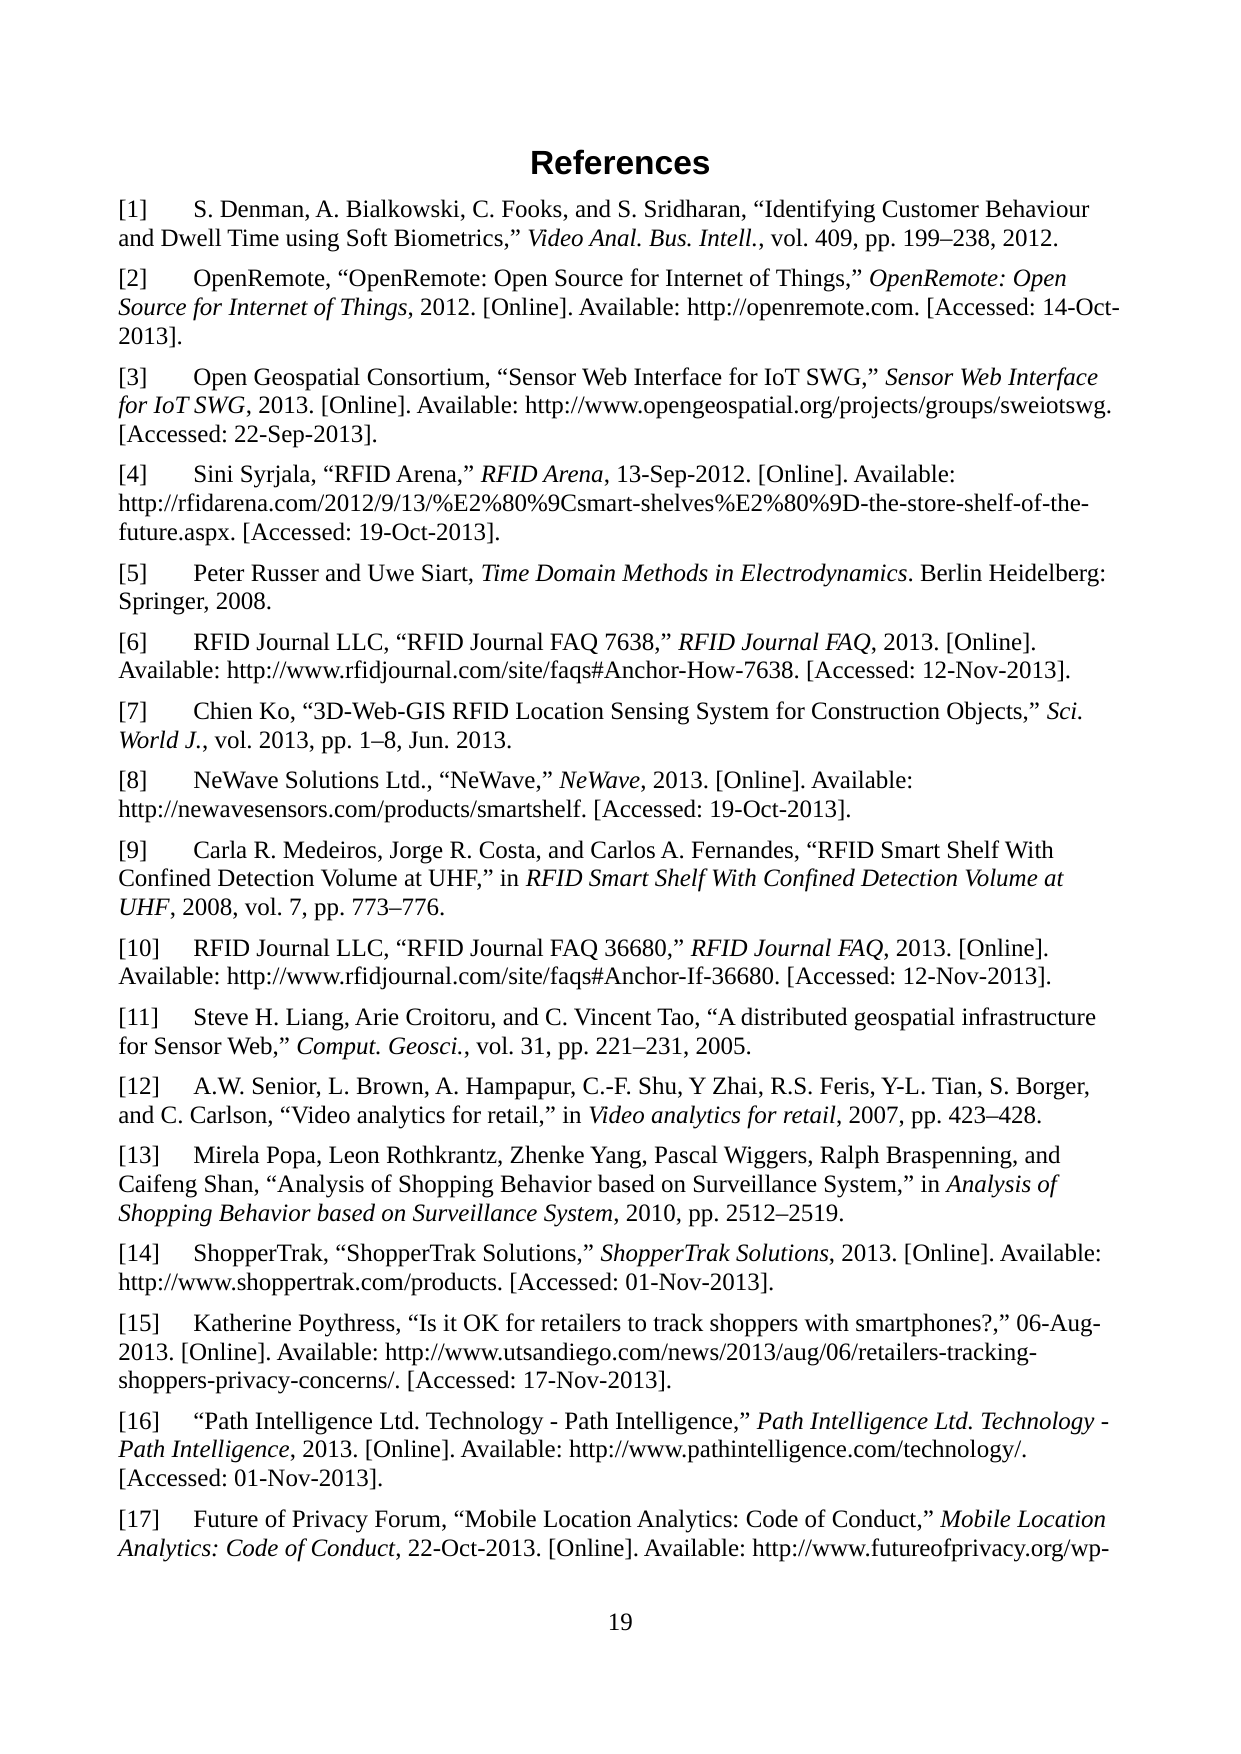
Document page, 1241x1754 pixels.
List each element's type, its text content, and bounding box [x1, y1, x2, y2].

text [9] Carla R. Medeiros, Jorge R. Costa, and Carlos A. Fernandes, “RFID Smart Shelf With Confined Detection Volume at UHF,” in RFID Smart Shelf With Confined Detection Volume at UHF, 2008, vol. 7, pp. 773–776. [118, 835, 1122, 921]
text [5] Peter Russer and Uwe Siart, Time Domain Methods in Electrodynamics. Berlin Heidelberg: Springer, 2008. [118, 558, 1122, 615]
text [10] RFID Journal LLC, “RFID Journal FAQ 36680,” RFID Journal FAQ, 2013. [Online]. Available: http://www.rfidjournal.com/site/faqs#Anchor-If-36680. [Accessed: 12-Nov-2013]. [118, 933, 1122, 990]
subtitle References [118, 143, 1122, 182]
text [4] Sini Syrjala, “RFID Arena,” RFID Arena, 13-Sep-2012. [Online]. Available: http://rfidarena.com/2012/9/13/%E2%80%9Csmart-shelves%E2%80%9D-the-store-shelf-of-the-future.aspx. [Accessed: 19-Oct-2013]. [118, 459, 1122, 546]
text [15] Katherine Poythress, “Is it OK for retailers to track shoppers with smartphones?,” 06-Aug-2013. [Online]. Available: http://www.utsandiego.com/news/2013/aug/06/retailers-tracking-shoppers-privacy-concerns/. [Accessed: 17-Nov-2013]. [118, 1308, 1122, 1394]
text [2] OpenRemote, “OpenRemote: Open Source for Internet of Things,” OpenRemote: Open Source for Internet of Things, 2012. [Online]. Available: http://openremote.com. [Accessed: 14-Oct-2013]. [118, 263, 1122, 350]
text [14] ShopperTrak, “ShopperTrak Solutions,” ShopperTrak Solutions, 2013. [Online]. Available: http://www.shoppertrak.com/products. [Accessed: 01-Nov-2013]. [118, 1238, 1122, 1296]
text [8] NeWave Solutions Ltd., “NeWave,” NeWave, 2013. [Online]. Available: http://newavesensors.com/products/smartshelf. [Accessed: 19-Oct-2013]. [118, 765, 1122, 823]
text [11] Steve H. Liang, Arie Croitoru, and C. Vincent Tao, “A distributed geospatial infrastructure for Sensor Web,” Comput. Geosci., vol. 31, pp. 221–231, 2005. [118, 1002, 1122, 1059]
text [6] RFID Journal LLC, “RFID Journal FAQ 7638,” RFID Journal FAQ, 2013. [Online]. Available: http://www.rfidjournal.com/site/faqs#Anchor-How-7638. [Accessed: 12-Nov-2013]. [118, 627, 1122, 684]
text [13] Mirela Popa, Leon Rothkrantz, Zhenke Yang, Pascal Wiggers, Ralph Braspenning, and Caifeng Shan, “Analysis of Shopping Behavior based on Surveillance System,” in Analysis of Shopping Behavior based on Surveillance System, 2010, pp. 2512–2519. [118, 1141, 1122, 1227]
text [17] Future of Privacy Forum, “Mobile Location Analytics: Code of Conduct,” Mobile Location Analytics: Code of Conduct, 22-Oct-2013. [Online]. Available: http://www.futureofprivacy.org/wp- [118, 1504, 1122, 1561]
text [7] Chien Ko, “3D-Web-GIS RFID Location Sensing System for Construction Objects,” Sci. World J., vol. 2013, pp. 1–8, Jun. 2013. [118, 696, 1122, 754]
text [12] A.W. Senior, L. Brown, A. Hampapur, C.-F. Shu, Y Zhai, R.S. Feris, Y-L. Tian, S. Borger, and C. Carlson, “Video analytics for retail,” in Video analytics for retail, 2007, pp. 423–428. [118, 1071, 1122, 1129]
text [1] S. Denman, A. Bialkowski, C. Fooks, and S. Sridharan, “Identifying Customer Behaviour and Dwell Time using Soft Biometrics,” Video Anal. Bus. Intell., vol. 409, pp. 199–238, 2012. [118, 194, 1122, 252]
text [3] Open Geospatial Consortium, “Sensor Web Interface for IoT SWG,” Sensor Web Interface for IoT SWG, 2013. [Online]. Available: http://www.opengeospatial.org/projects/groups/sweiotswg. [Accessed: 22-Sep-2013]. [118, 362, 1122, 448]
text [16] “Path Intelligence Ltd. Technology - Path Intelligence,” Path Intelligence Ltd. Technology - Path Intelligence, 2013. [Online]. Available: http://www.pathintelligence.com/technology/. [Accessed: 01-Nov-2013]. [118, 1406, 1122, 1492]
